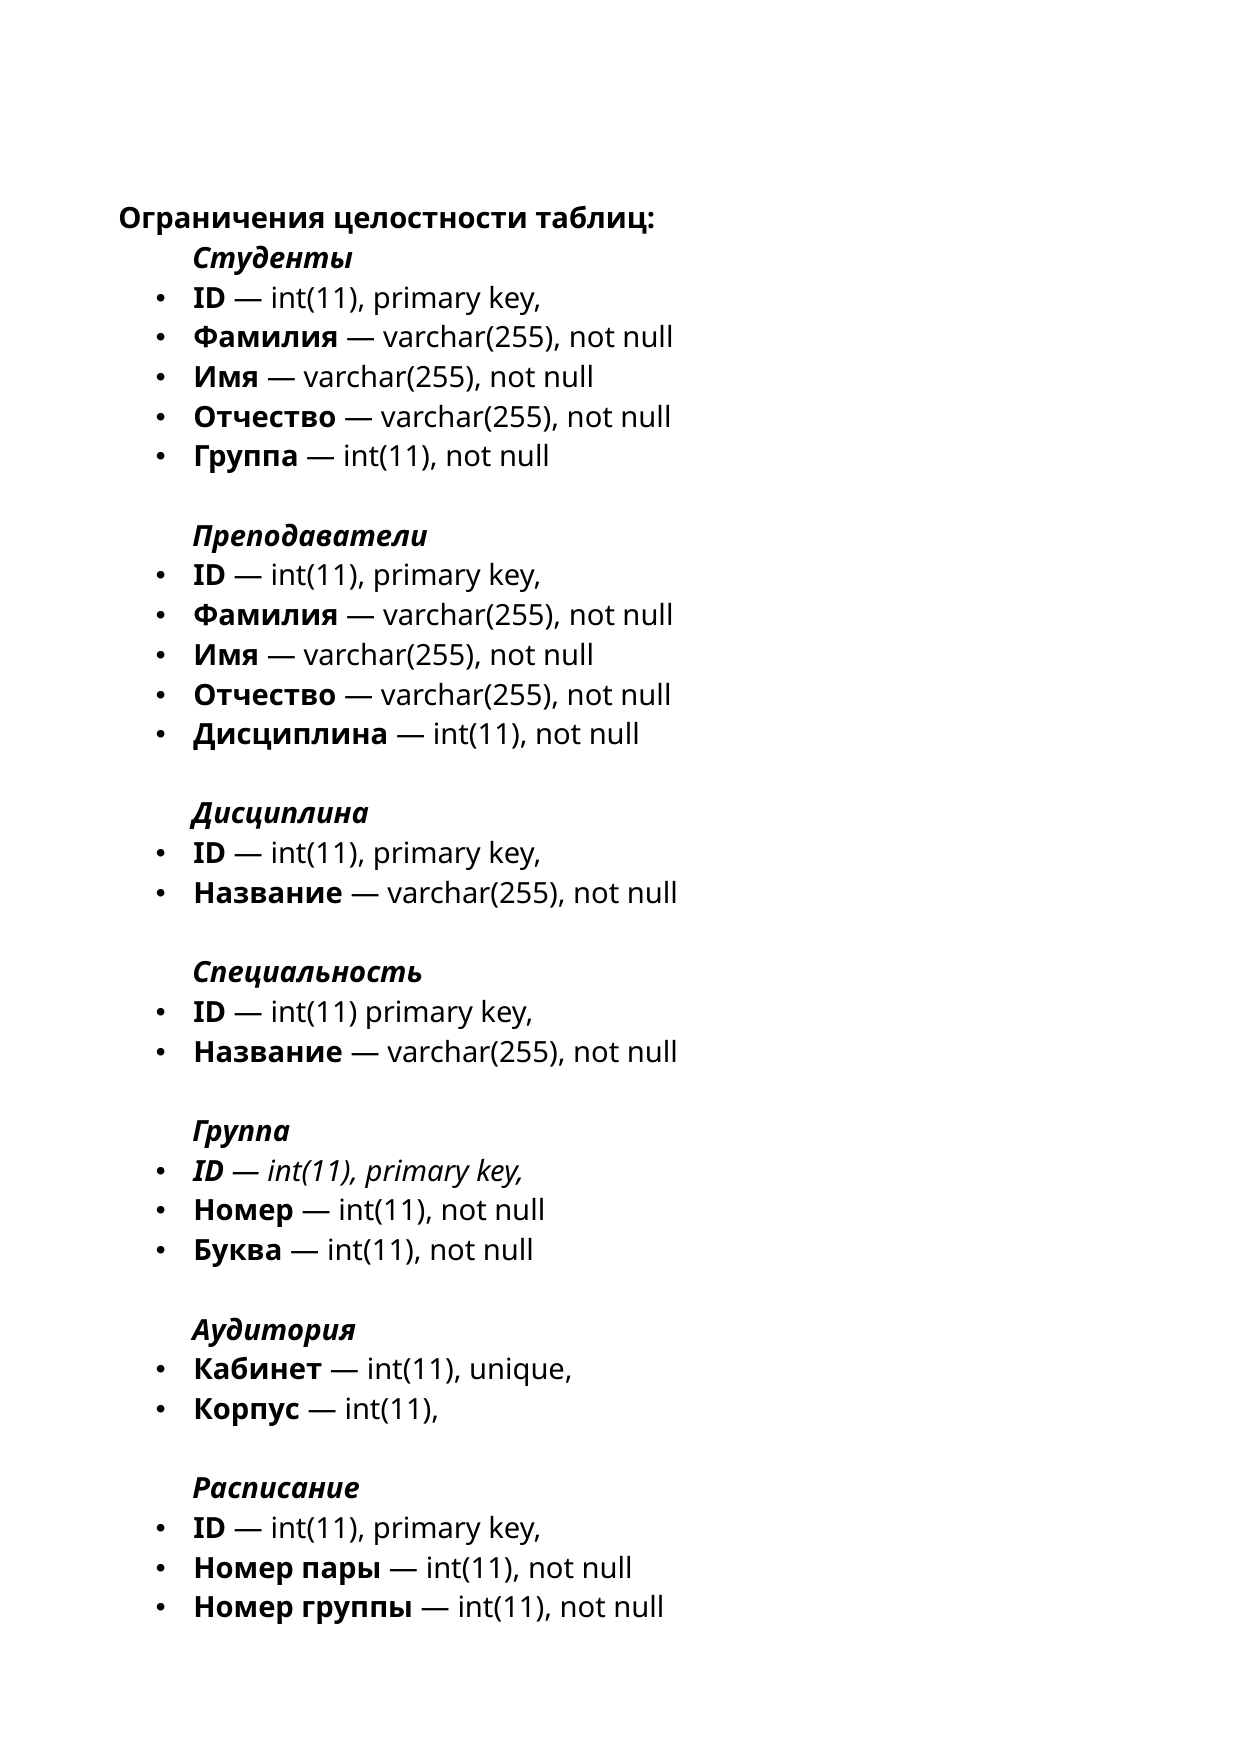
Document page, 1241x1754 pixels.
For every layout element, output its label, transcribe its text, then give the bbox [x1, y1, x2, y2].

text Аудитория [118, 1309, 1181, 1348]
list Фамилия — varchar(255), not null [156, 317, 1181, 356]
list Буква — int(11), not null [156, 1229, 1181, 1269]
list Группа — int(11), not null [156, 436, 1181, 475]
list Имя — varchar(255), not null [156, 634, 1181, 674]
list Дисциплина — int(11), not null [156, 713, 1181, 753]
list ID — int(11), primary key, [156, 555, 1181, 594]
list ID — int(11), primary key, [156, 832, 1181, 872]
list ID — int(11) primary key, [156, 991, 1181, 1031]
list Номер — int(11), not null [156, 1190, 1181, 1229]
list Отчество — varchar(255), not null [156, 674, 1181, 713]
list Отчество — varchar(255), not null [156, 396, 1181, 436]
list Номер пары — int(11), not null [156, 1547, 1181, 1587]
list Название — varchar(255), not null [156, 1031, 1181, 1071]
text Группа [118, 1110, 1181, 1150]
list ID — int(11), primary key, [156, 277, 1181, 317]
list Номер группы — int(11), not null [156, 1587, 1181, 1626]
list ID — int(11), primary key, [156, 1150, 1181, 1190]
text Студенты [118, 237, 1181, 277]
list Название — varchar(255), not null [156, 872, 1181, 912]
text Дисциплина [118, 793, 1181, 832]
text Специальность [118, 952, 1181, 991]
text Расписание [118, 1467, 1181, 1507]
list Имя — varchar(255), not null [156, 356, 1181, 396]
list Корпус — int(11), [156, 1388, 1181, 1428]
list Фамилия — varchar(255), not null [156, 594, 1181, 634]
text Ограничения целостности таблиц: [118, 197, 1181, 237]
text Преподаватели [118, 515, 1181, 555]
list Кабинет — int(11), unique, [156, 1348, 1181, 1388]
list ID — int(11), primary key, [156, 1507, 1181, 1547]
